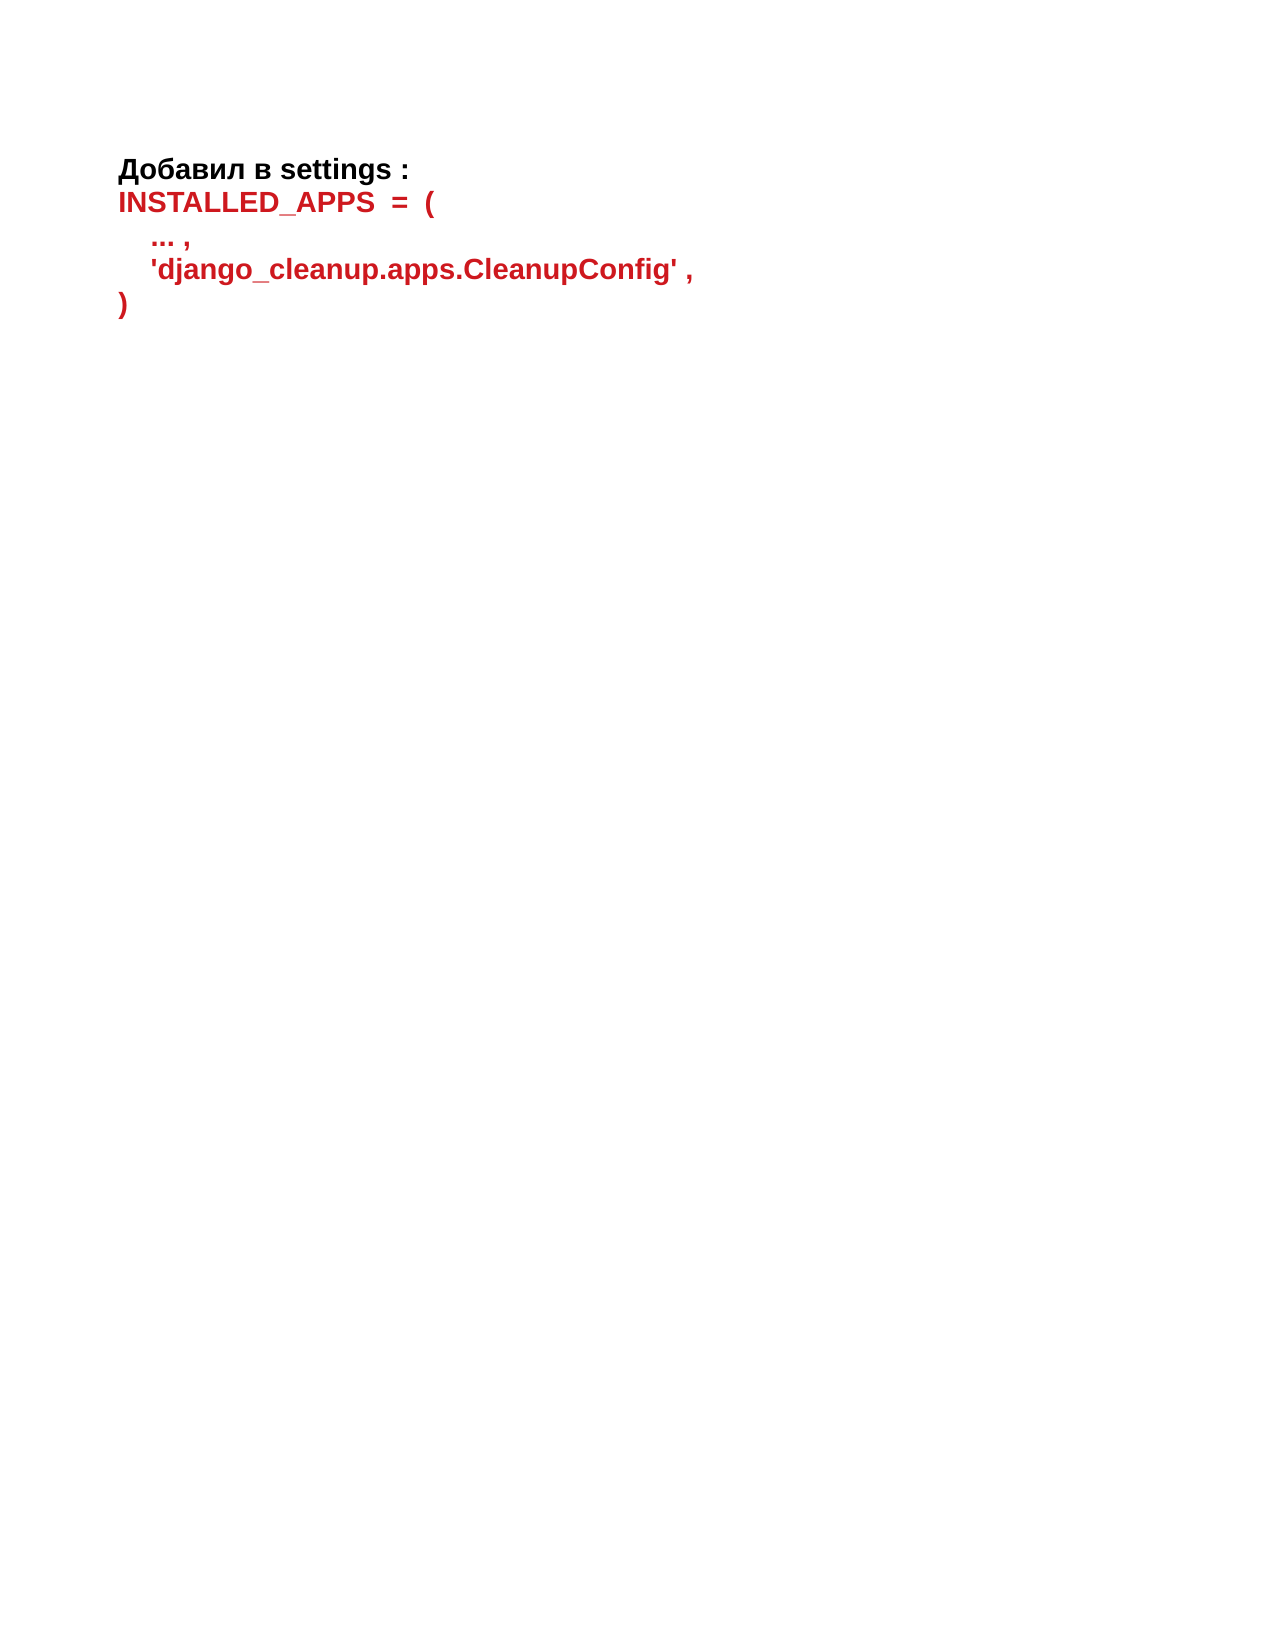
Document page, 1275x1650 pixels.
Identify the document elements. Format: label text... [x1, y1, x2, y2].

text ... , [118, 219, 1157, 252]
text Добавил в settings : [118, 152, 1157, 185]
text INSTALLED_APPS = ( [118, 185, 1157, 219]
text 'django_cleanup.apps.CleanupConfig' , [118, 252, 1157, 286]
text ) [118, 286, 1157, 319]
